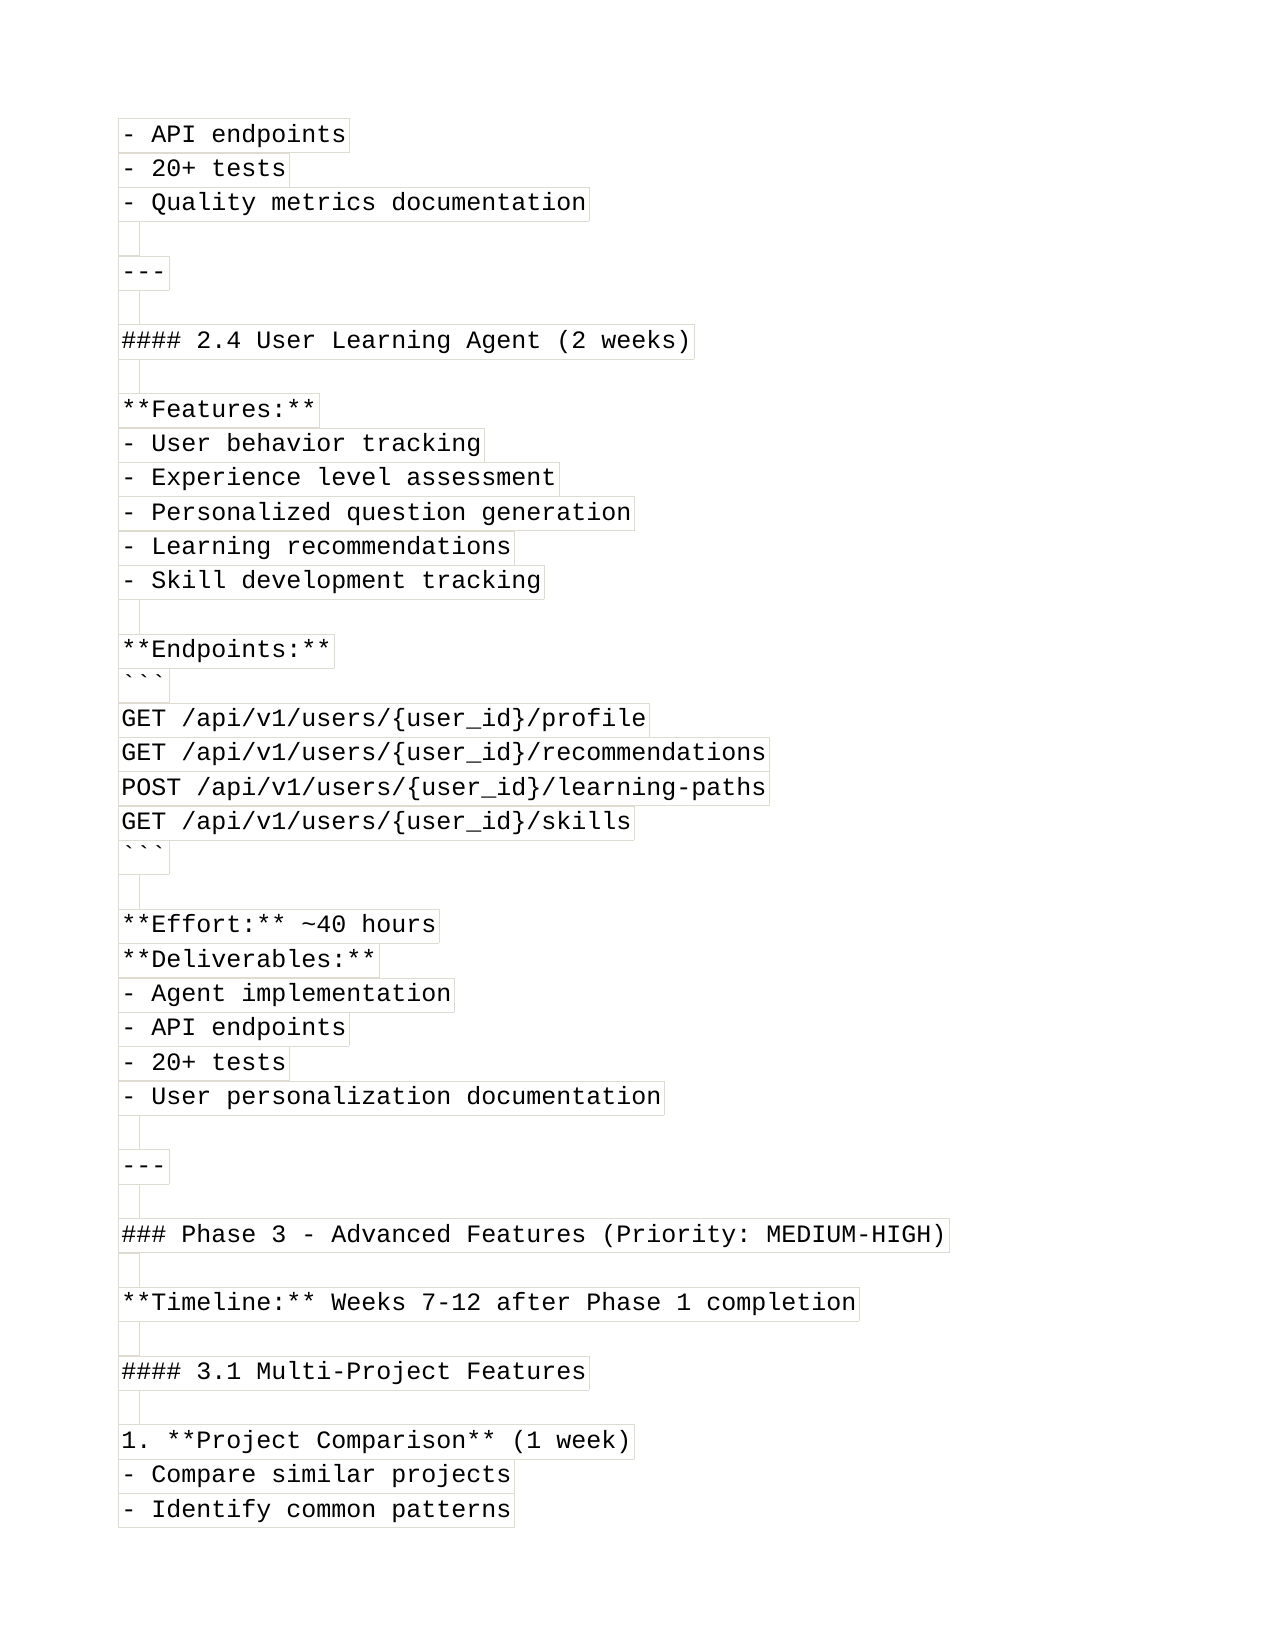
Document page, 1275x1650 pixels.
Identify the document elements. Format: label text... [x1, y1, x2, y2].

text [455, 977, 1157, 1012]
text [485, 427, 1157, 462]
text POST /api/v1/users/{user_id}/learning-paths [119, 772, 769, 805]
text [440, 909, 1157, 943]
text [590, 1356, 1157, 1390]
text GET /api/v1/users/{user_id}/profile [119, 704, 649, 737]
text [335, 634, 1157, 668]
text - User personalization documentation [119, 1082, 664, 1115]
text [170, 840, 1157, 874]
text [665, 1081, 1157, 1115]
text **Deliverables:** [119, 944, 379, 977]
text GET /api/v1/users/{user_id}/skills [119, 807, 634, 840]
text - Experience level assessment [119, 463, 559, 496]
text [770, 737, 1157, 771]
text [695, 324, 1157, 359]
text [635, 806, 1157, 840]
text [350, 1012, 1157, 1046]
text [290, 152, 1157, 187]
text [770, 771, 1157, 806]
text #### 2.4 User Learning Agent (2 weeks) [119, 325, 694, 359]
text [635, 1424, 1157, 1459]
text - Agent implementation [119, 979, 454, 1012]
text - 20+ tests [119, 1047, 289, 1080]
text **Effort:** ~40 hours [119, 910, 439, 943]
text [515, 1493, 1157, 1527]
text - API endpoints [119, 119, 349, 152]
text [170, 668, 1157, 702]
text [515, 531, 1157, 565]
text [950, 1218, 1157, 1252]
text ### Phase 3 - Advanced Features (Priority: MEDIUM-HIGH) [119, 1219, 949, 1252]
text --- [170, 256, 1157, 290]
text [290, 1046, 1157, 1081]
text **Features:** [119, 394, 319, 427]
text - Identify common patterns [119, 1494, 514, 1527]
text [515, 1459, 1157, 1493]
text [320, 393, 1157, 427]
text [635, 496, 1157, 531]
text [545, 565, 1157, 599]
text **Timeline:** Weeks 7-12 after Phase 1 completion [119, 1288, 859, 1321]
text - Learning recommendations [119, 532, 514, 565]
text --- [170, 1149, 1157, 1184]
text - API endpoints [119, 1013, 349, 1046]
text #### 3.1 Multi-Project Features [119, 1357, 589, 1390]
text GET /api/v1/users/{user_id}/recommendations [119, 738, 769, 771]
text - Quality metrics documentation [119, 188, 589, 221]
text ``` [119, 669, 169, 702]
text [560, 462, 1157, 496]
text [590, 187, 1157, 221]
text [380, 943, 1157, 977]
text [860, 1287, 1157, 1321]
text - Personalized question generation [119, 497, 634, 530]
text ``` [119, 841, 169, 874]
text - 20+ tests [119, 154, 289, 187]
text - Compare similar projects [119, 1460, 514, 1493]
text --- [119, 1150, 169, 1184]
text - User behavior tracking [119, 429, 484, 462]
text **Endpoints:** [119, 635, 334, 668]
text - Skill development tracking [119, 566, 544, 599]
text --- [119, 257, 169, 290]
text 1. **Project Comparison** (1 week) [119, 1425, 634, 1459]
text [650, 702, 1157, 737]
text [350, 118, 1157, 152]
